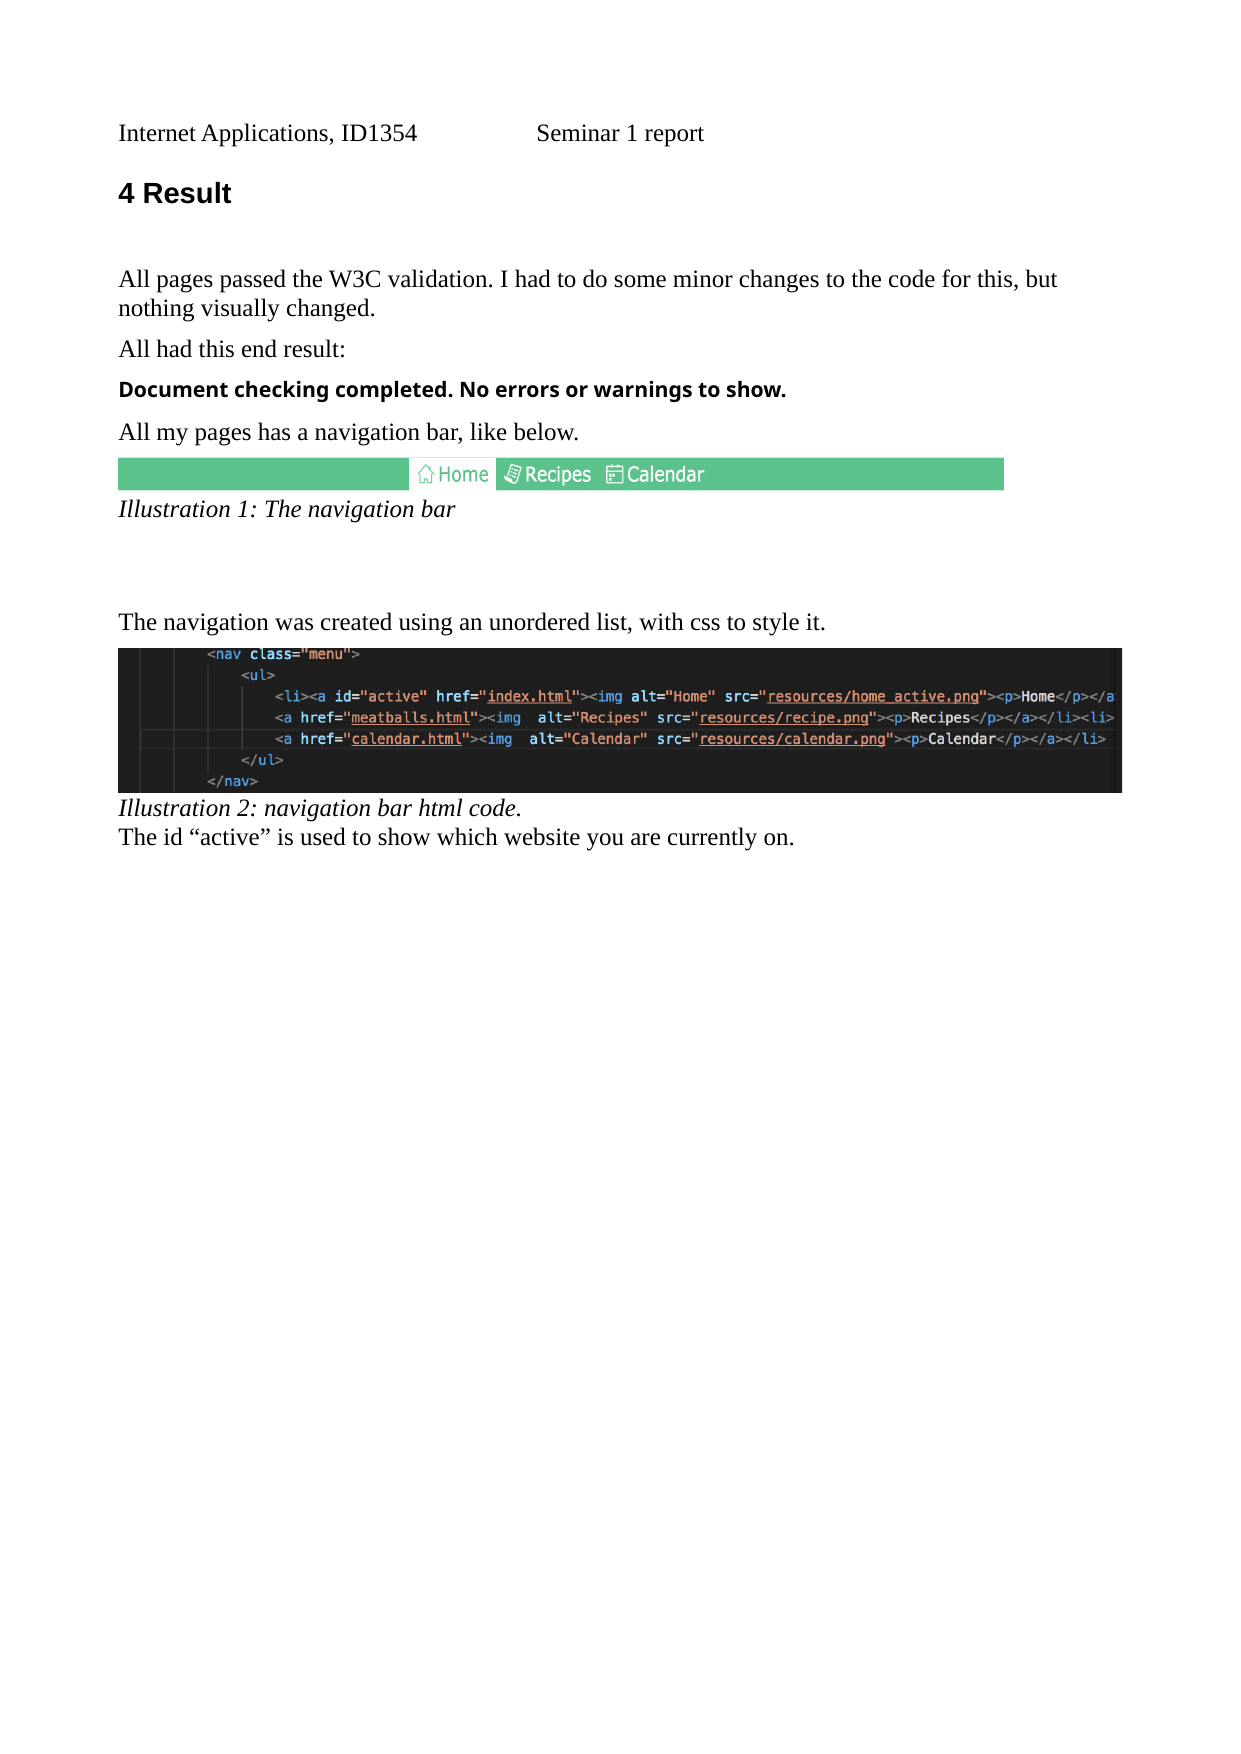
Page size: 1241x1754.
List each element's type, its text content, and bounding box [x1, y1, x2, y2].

text Illustration 2: navigation bar html code. [118, 793, 1122, 822]
text All pages passed the W3C validation. I had to do some minor changes to the code for this, but nothing visually changed. [118, 264, 1122, 321]
picture [118, 457, 1004, 495]
subtitle 4 Result [118, 176, 1122, 210]
text All my pages has a navigation bar, like below. [118, 417, 1122, 445]
text The id “active” is used to show which website you are currently on. [118, 822, 1122, 850]
text All had this end result: [118, 334, 1122, 363]
text Document checking completed. No errors or warnings to show. [118, 375, 1122, 404]
text Illustration 1: The navigation bar [118, 470, 1122, 523]
text The navigation was created using an unordered list, with css to style it. [118, 607, 1122, 636]
picture [118, 648, 1123, 793]
